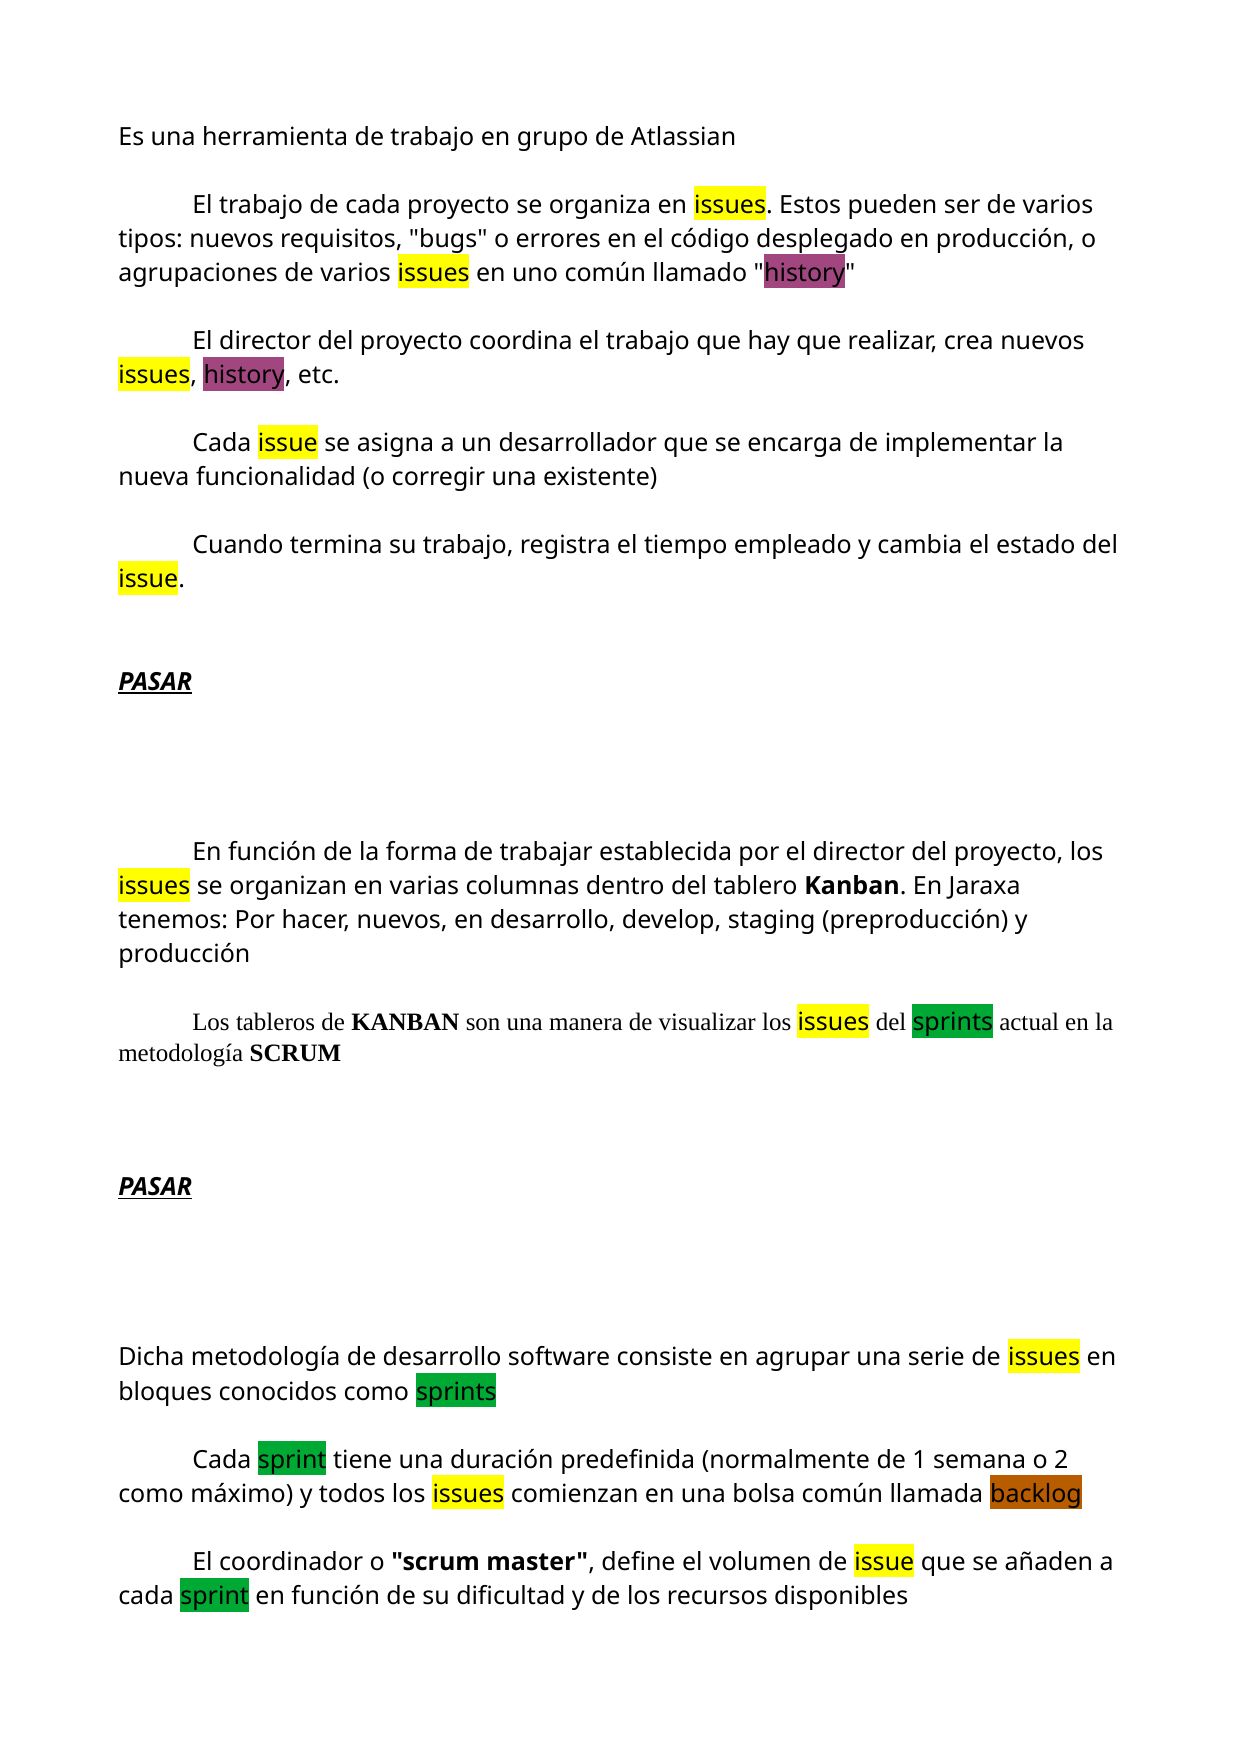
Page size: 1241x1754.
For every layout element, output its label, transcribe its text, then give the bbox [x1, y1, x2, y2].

text Cada issue se asigna a un desarrollador que se encarga de implementar la nueva funcionalidad (o corregir una existente) [118, 425, 1122, 493]
text Cuando termina su trabajo, registra el tiempo empleado y cambia el estado del [118, 527, 1122, 561]
text El director del proyecto coordina el trabajo que hay que realizar, crea nuevos issues, history, etc. [118, 322, 1122, 391]
text Cada sprint tiene una duración predefinida (normalmente de 1 semana o 2 como máximo) y todos los issues comienzan en una bolsa común llamada backlog [118, 1441, 1122, 1509]
text Es una herramienta de trabajo en grupo de Atlassian [118, 118, 1122, 152]
text Dicha metodología de desarrollo software consiste en agrupar una serie de issues en bloques conocidos como sprints [118, 1339, 1122, 1407]
text PASAR [118, 1169, 1122, 1203]
text En función de la forma de trabajar establecida por el director del proyecto, los issues se organizan en varias columnas dentro del tablero Kanban. En Jaraxa tenemos: Por hacer, nuevos, en desarrollo, develop, staging (preproducción) y producción [118, 833, 1122, 970]
text El trabajo de cada proyecto se organiza en issues. Estos pueden ser de varios tipos: nuevos requisitos, "bugs" o errores en el código desplegado en producción, o agrupaciones de varios issues en uno común llamado "history" [118, 186, 1122, 288]
text Los tableros de KANBAN son una manera de visualizar los issues del sprints actual en la metodología SCRUM [118, 1004, 1122, 1067]
text issue. [118, 561, 1122, 595]
text El coordinador o "scrum master", define el volumen de issue que se añaden a cada sprint en función de su dificultad y de los recursos disponibles [118, 1543, 1122, 1612]
text PASAR [118, 663, 1122, 697]
